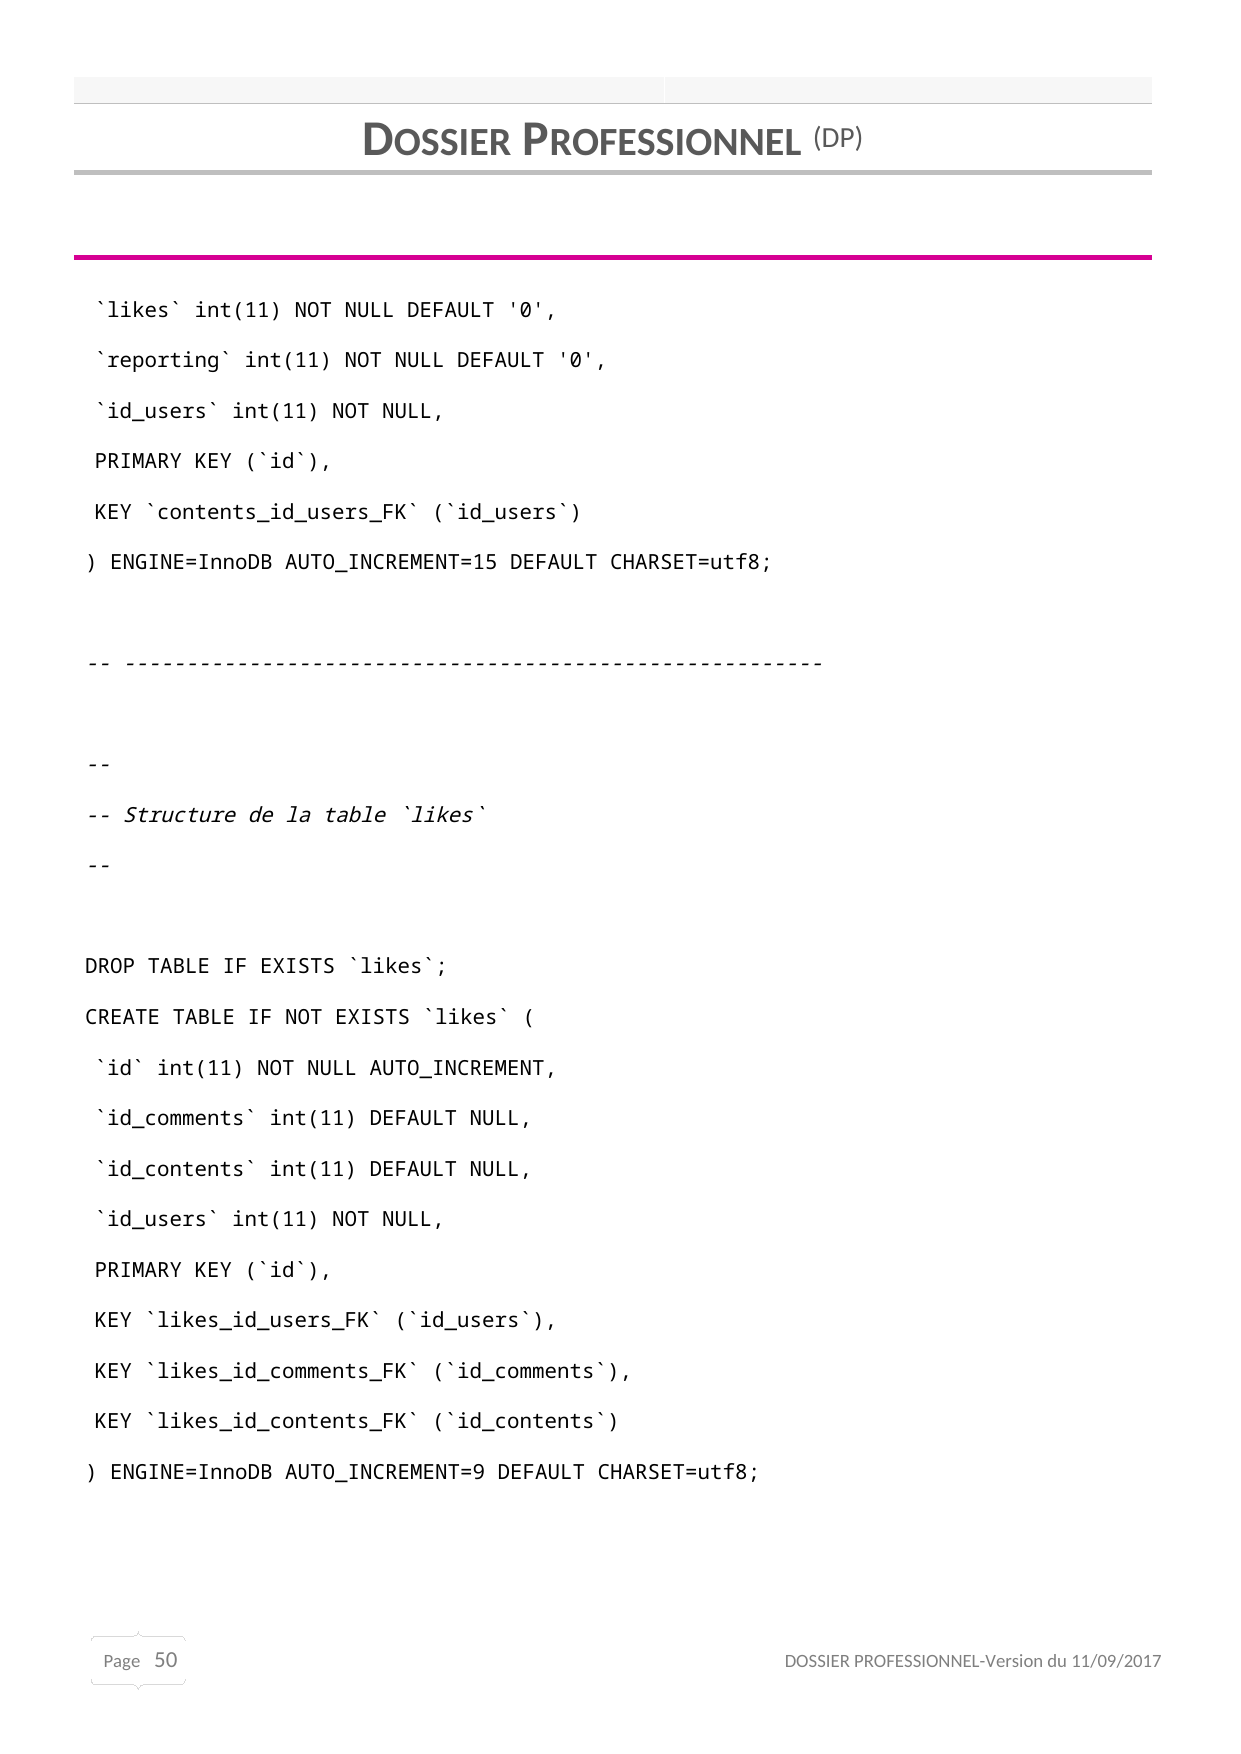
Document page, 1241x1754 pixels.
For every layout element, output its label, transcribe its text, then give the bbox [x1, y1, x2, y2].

table_cell `likes` int(11) NOT NULL DEFAULT '0', `reporting` int(11) NOT NULL DEFAULT '0', `id_users` int(11) NOT NULL, PRIMARY KEY (`id`), KEY `contents_id_users_FK` (`id_users`) ) ENGINE=InnoDB AUTO_INCREMENT=15 DEFAULT CHARSET=utf8; -- -------------------------------------------------------- -- -- Structure de la table `likes` -- DROP TABLE IF EXISTS `likes`; CREATE TABLE IF NOT EXISTS `likes` ( `id` int(11) NOT NULL AUTO_INCREMENT, `id_comments` int(11) DEFAULT NULL, `id_contents` int(11) DEFAULT NULL, `id_users` int(11) NOT NULL, PRIMARY KEY (`id`), KEY `likes_id_users_FK` (`id_users`), KEY `likes_id_comments_FK` (`id_comments`), KEY `likes_id_contents_FK` (`id_contents`) ) ENGINE=InnoDB AUTO_INCREMENT=9 DEFAULT CHARSET=utf8; [74, 288, 1152, 1557]
